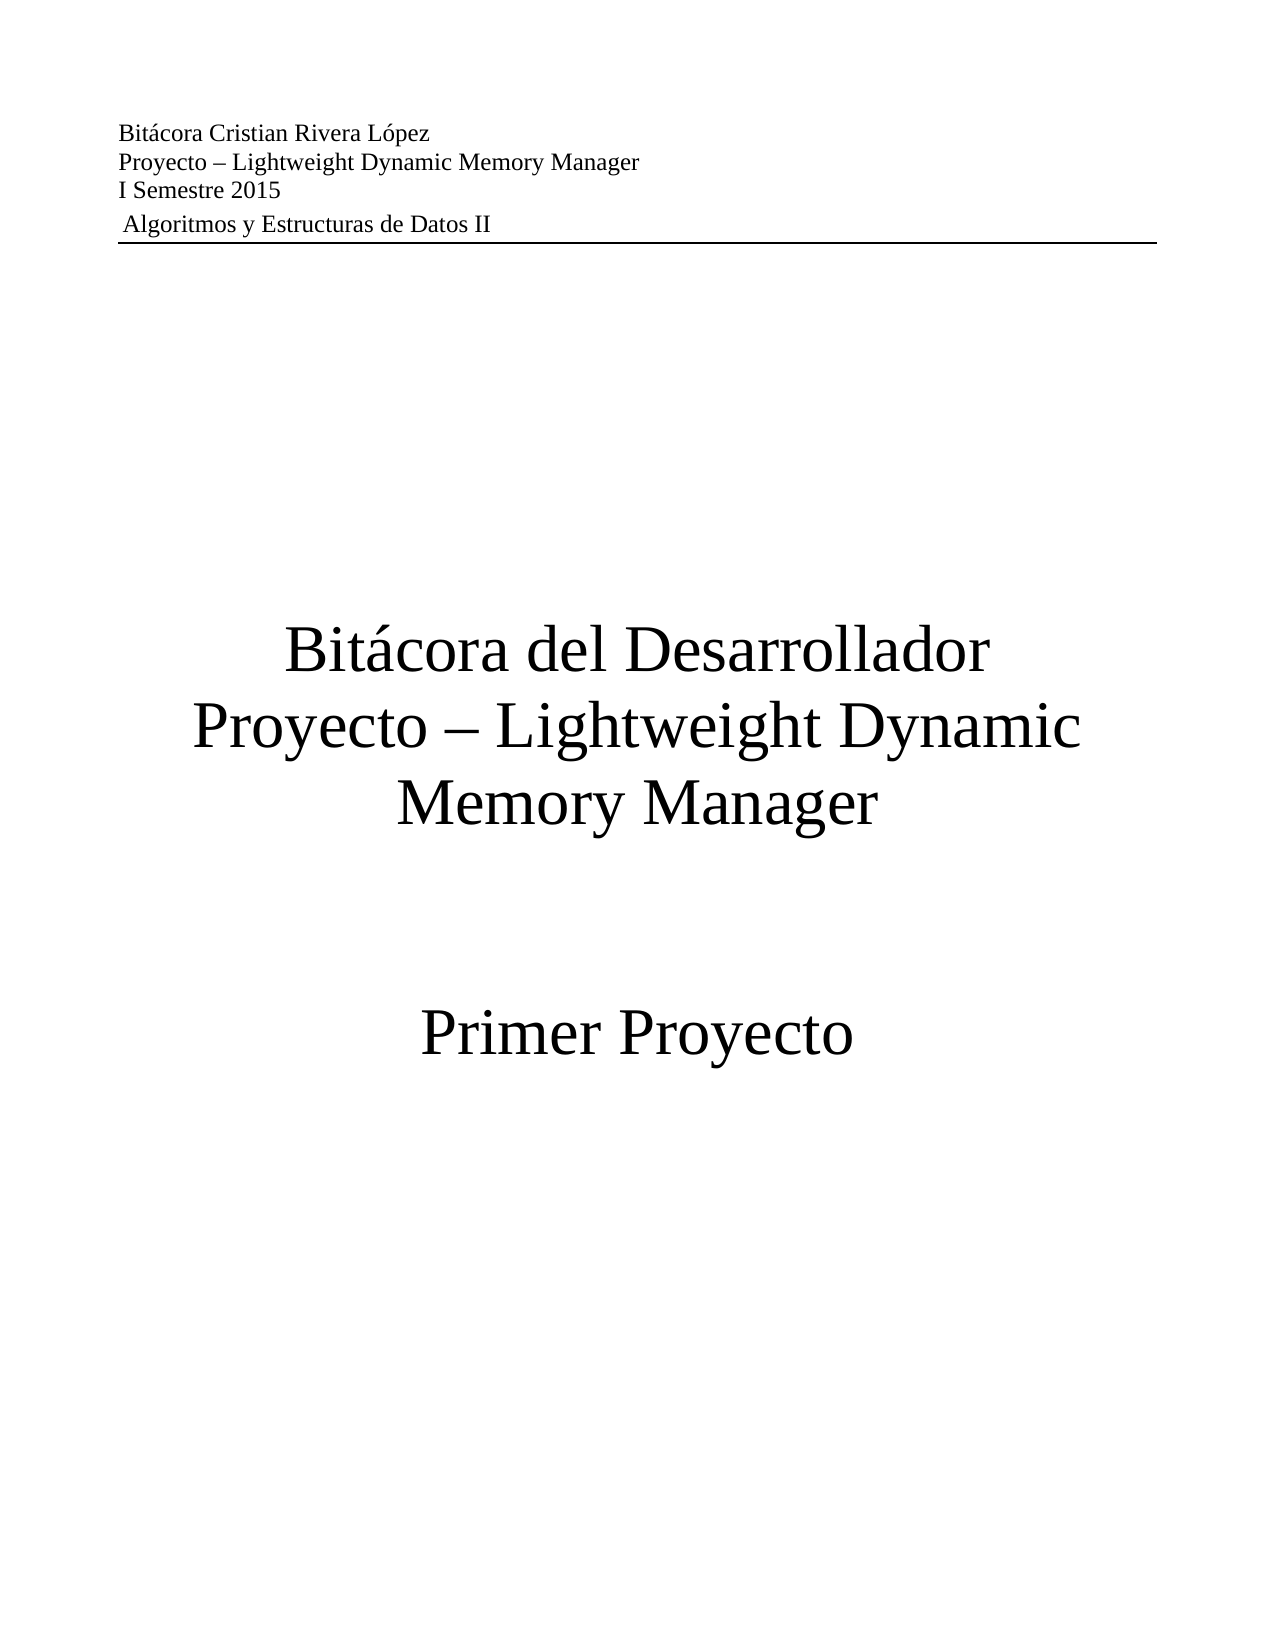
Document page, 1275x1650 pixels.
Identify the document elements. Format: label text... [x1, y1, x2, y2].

text Proyecto – Lightweight Dynamic Memory Manager [118, 686, 1157, 839]
text Bitácora del Desarrollador [118, 609, 1157, 686]
text Primer Proyecto [118, 992, 1157, 1069]
